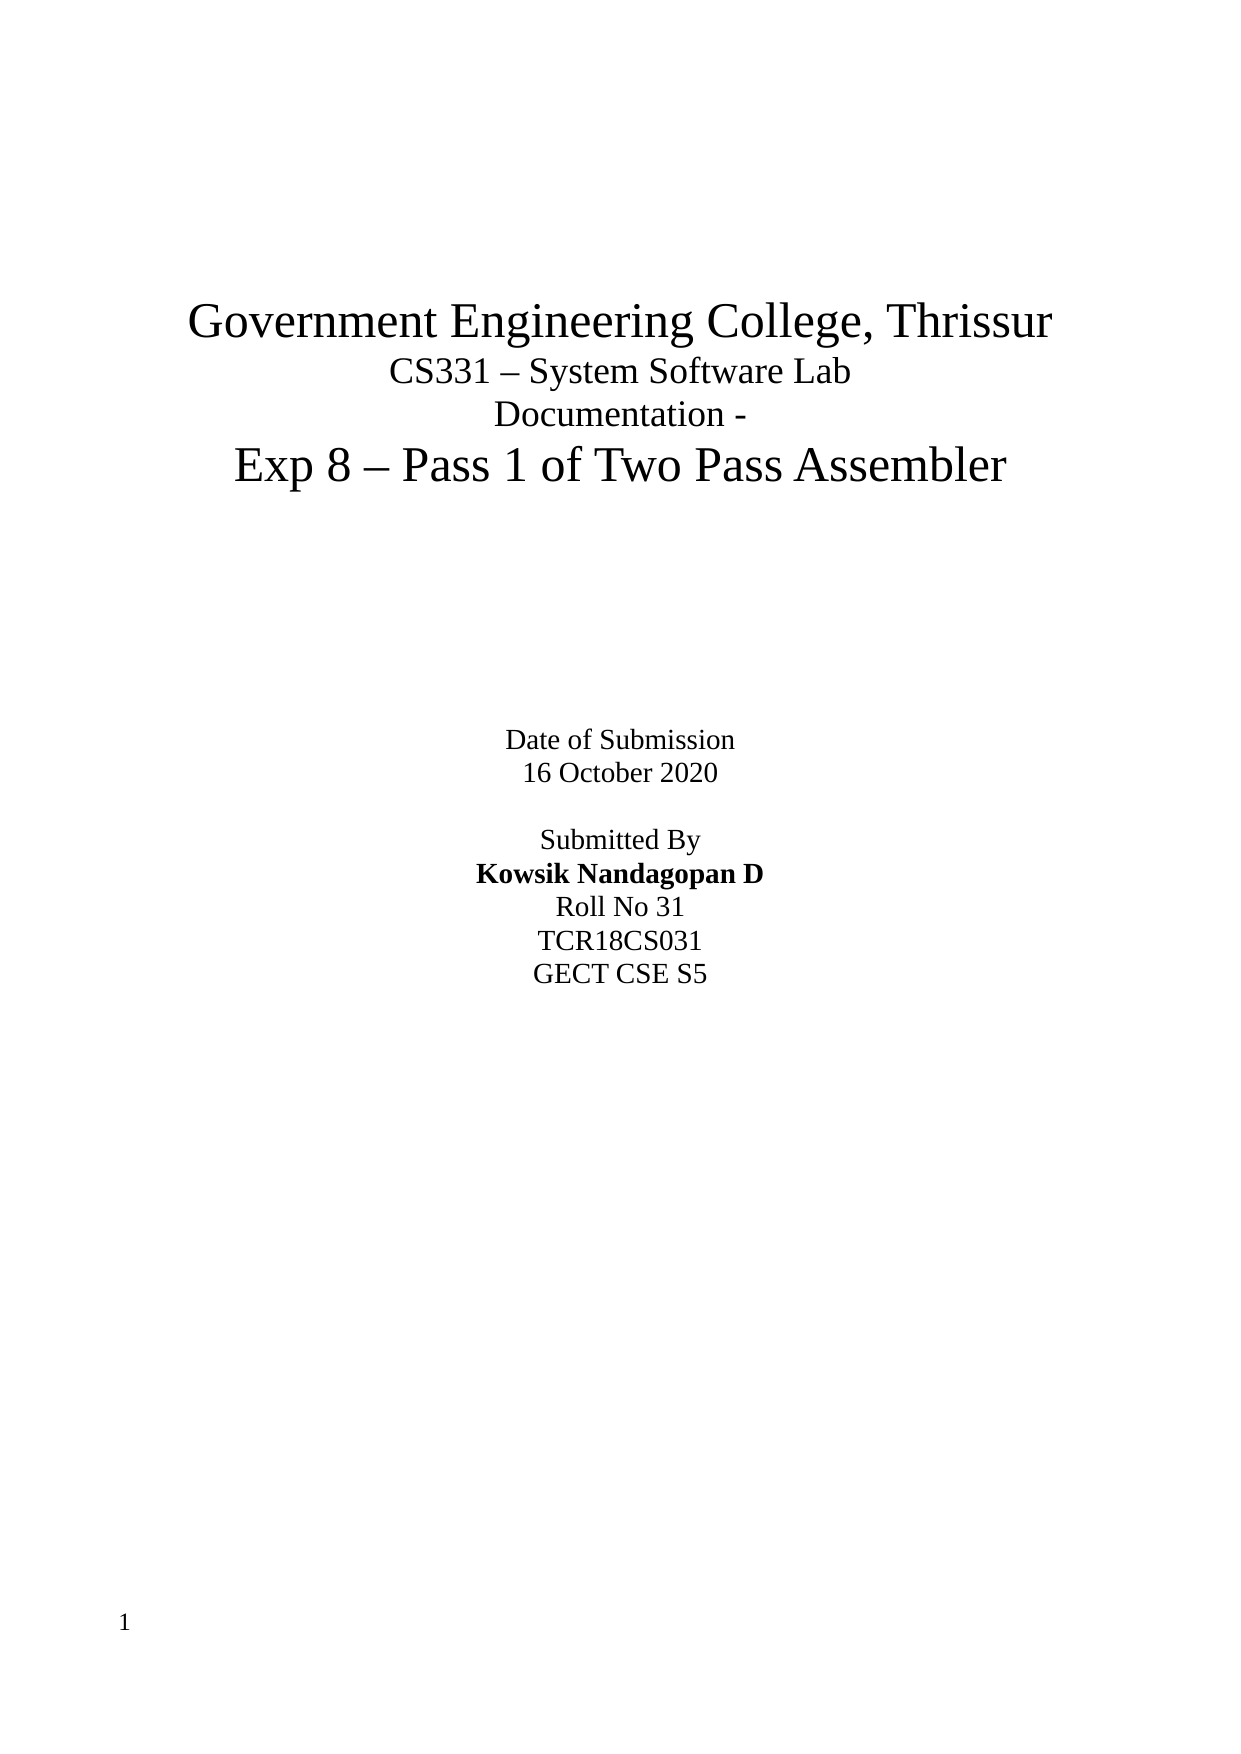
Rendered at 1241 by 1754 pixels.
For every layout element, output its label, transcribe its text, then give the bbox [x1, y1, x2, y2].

text 16 October 2020 [118, 755, 1122, 789]
text Government Engineering College, Thrissur [118, 291, 1122, 348]
text Kowsik Nandagopan D [118, 856, 1122, 889]
text CS331 – System Software Lab [118, 348, 1122, 391]
text Documentation - [118, 391, 1122, 434]
text TCR18CS031 [118, 923, 1122, 957]
text GECT CSE S5 [118, 957, 1122, 990]
text Submitted By [118, 822, 1122, 856]
text Exp 8 – Pass 1 of Two Pass Assembler [118, 434, 1122, 492]
text Roll No 31 [118, 889, 1122, 923]
text Date of Submission [118, 722, 1122, 755]
